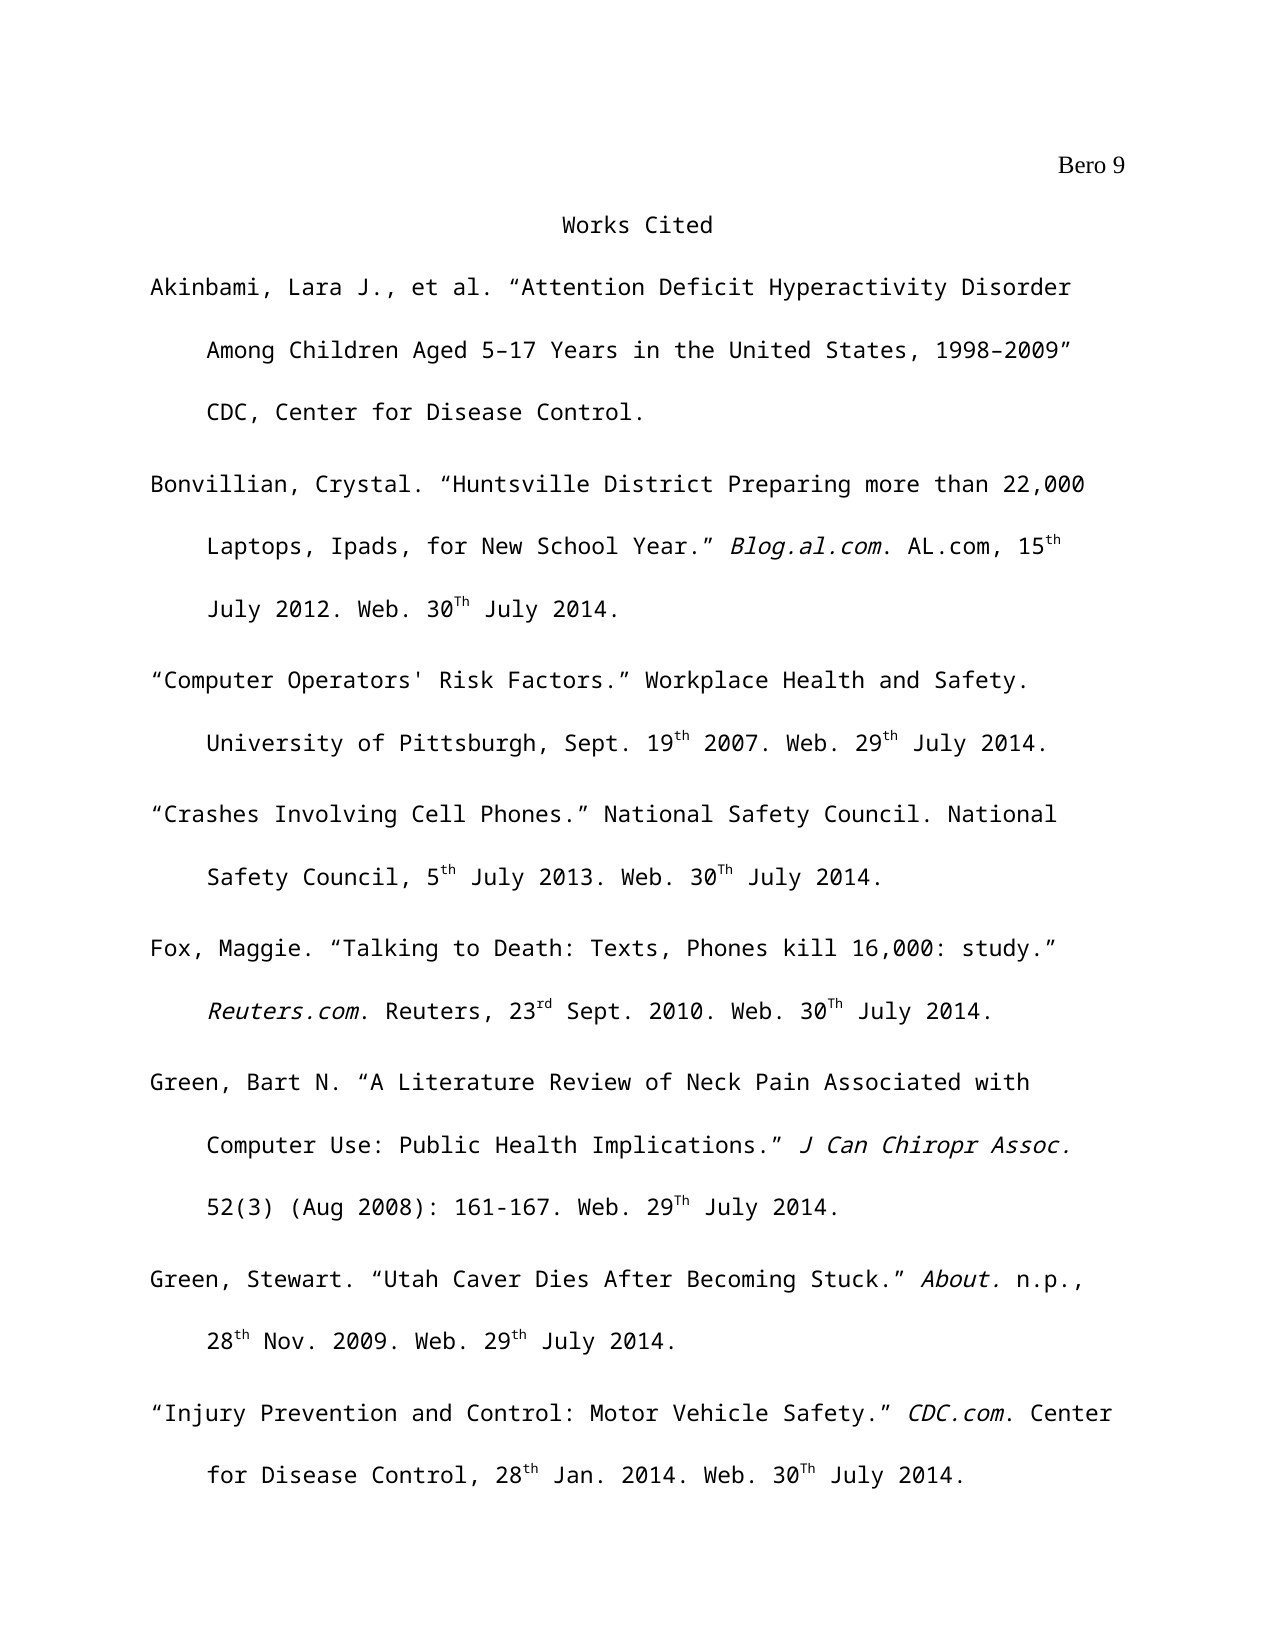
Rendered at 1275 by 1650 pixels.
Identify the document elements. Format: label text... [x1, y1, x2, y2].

text Green, Stewart. “Utah Caver Dies After Becoming Stuck.” About. n.p., 28th Nov. 2009. Web. 29th July 2014. [150, 1262, 1125, 1356]
text “Injury Prevention and Control: Motor Vehicle Safety.” CDC.com. Center for Disease Control, 28th Jan. 2014. Web. 30Th July 2014. [150, 1396, 1125, 1490]
text “Crashes Involving Cell Phones.” National Safety Council. National Safety Council, 5th July 2013. Web. 30Th July 2014. [150, 798, 1125, 892]
text Works Cited [150, 209, 1125, 240]
subtitle Akinbami, Lara J., et al. “Attention Deficit Hyperactivity Disorder Among Children Aged 5–17 Years in the United States, 1998–2009” CDC, Center for Disease Control. [150, 271, 1125, 427]
text Fox, Maggie. “Talking to Death: Texts, Phones kill 16,000: study.” Reuters.com. Reuters, 23rd Sept. 2010. Web. 30Th July 2014. [150, 932, 1125, 1026]
text “Computer Operators' Risk Factors.” Workplace Health and Safety. University of Pittsburgh, Sept. 19th 2007. Web. 29th July 2014. [150, 664, 1125, 758]
text Bonvillian, Crystal. “Huntsville District Preparing more than 22,000 Laptops, Ipads, for New School Year.” Blog.al.com. AL.com, 15th July 2012. Web. 30Th July 2014. [150, 468, 1125, 624]
text Green, Bart N. “A Literature Review of Neck Pain Associated with Computer Use: Public Health Implications.” J Can Chiropr Assoc. 52(3) (Aug 2008): 161-167. Web. 29Th July 2014. [150, 1066, 1125, 1222]
